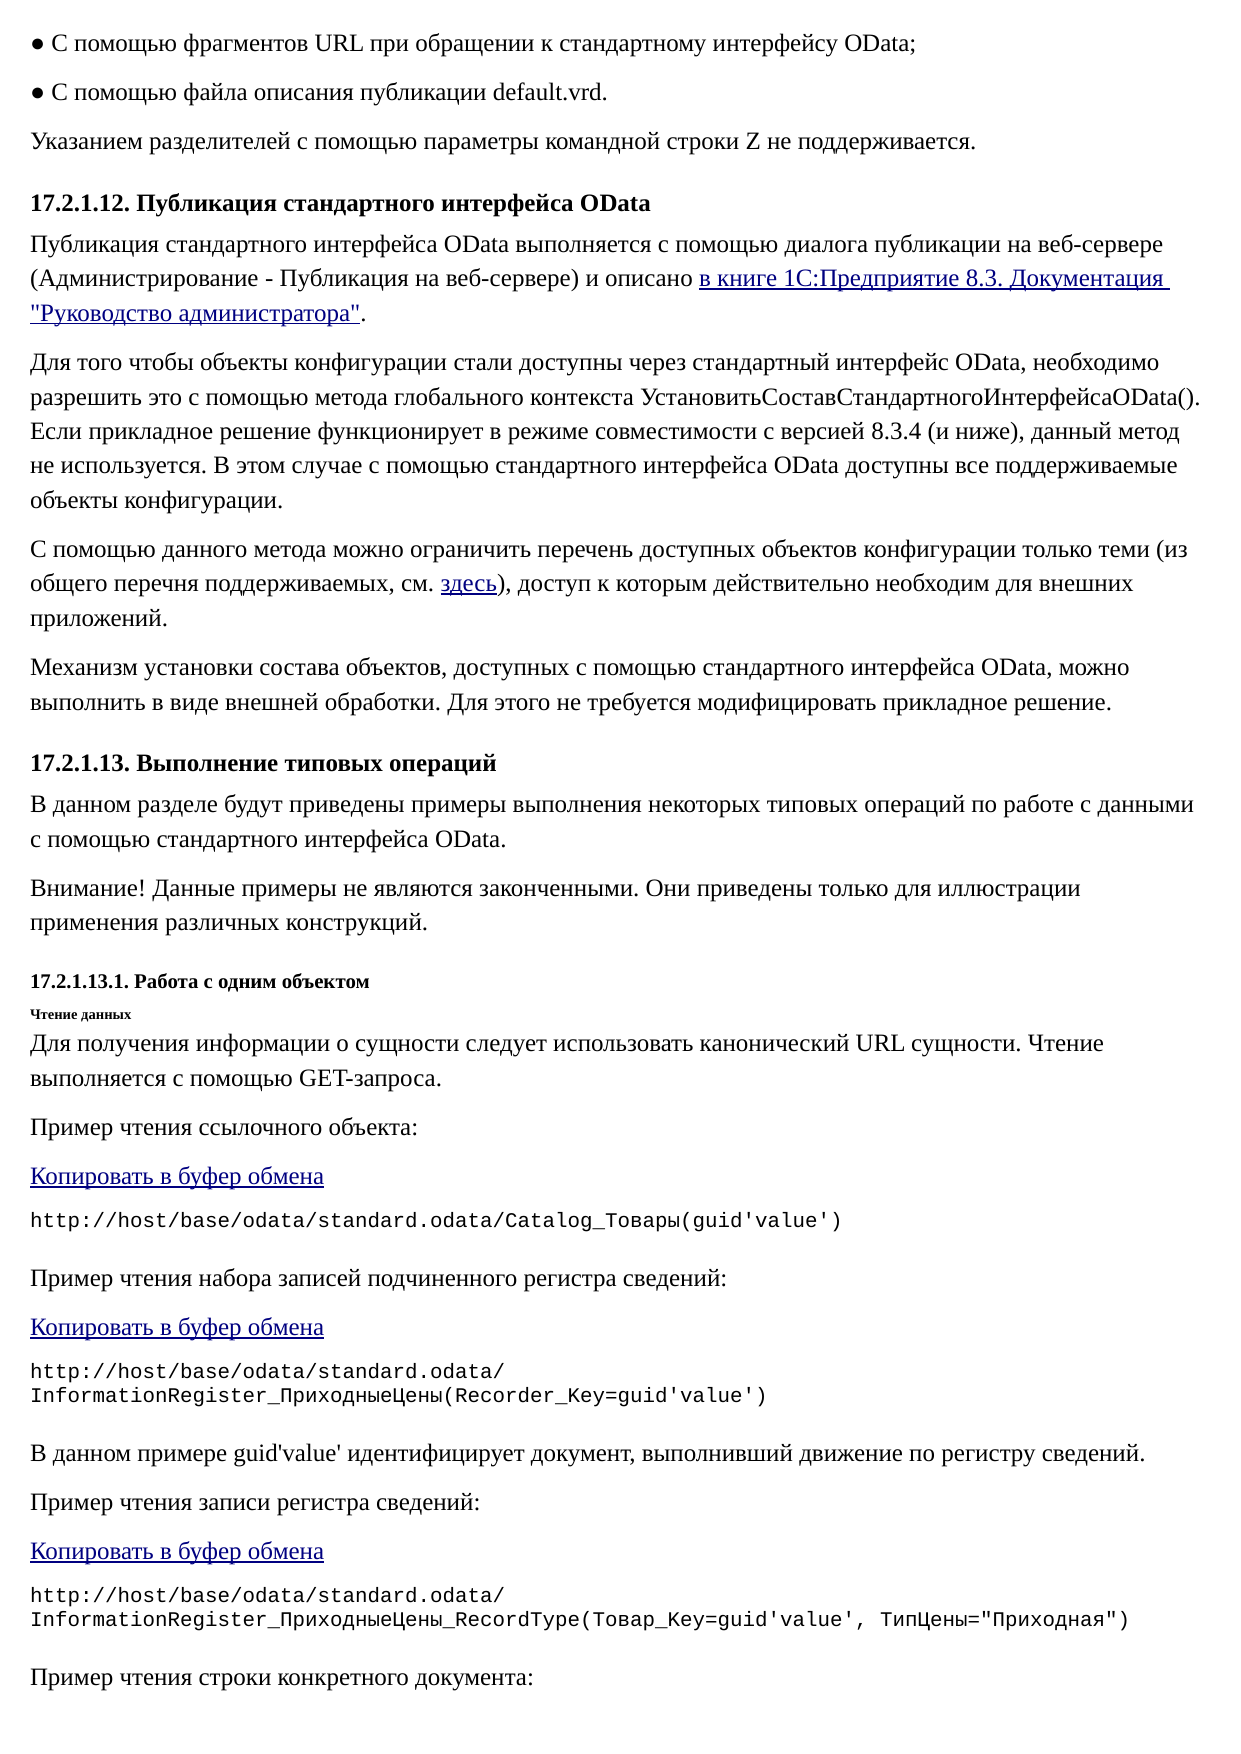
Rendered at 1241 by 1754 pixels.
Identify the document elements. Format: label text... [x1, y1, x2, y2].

subtitle 17.2.1.13.1. Работа с одним объектом [30, 969, 1211, 993]
subtitle Чтение данных [30, 1006, 1211, 1022]
text Копировать в буфер обмена [30, 1161, 1211, 1190]
subtitle 17.2.1.12. Публикация стандартного интерфейса OData [30, 188, 1211, 217]
text Копировать в буфер обмена [30, 1312, 1211, 1341]
text http://host/base/odata/standard.odata/InformationRegister_ПриходныеЦены_RecordType(Товар_Key=guid'value', ТипЦены="Приходная") [30, 1585, 1211, 1633]
text ● С помощью файла описания публикации default.vrd. [30, 77, 1211, 106]
text Пример чтения ссылочного объекта: [30, 1112, 1211, 1141]
text ● С помощью фрагментов URL при обращении к стандартному интерфейсу OData; [30, 28, 1211, 57]
text Копировать в буфер обмена [30, 1536, 1211, 1565]
text Для получения информации о сущности следует использовать канонический URL сущности. Чтение выполняется с помощью GET-запроса. [30, 1028, 1211, 1092]
text Внимание! Данные примеры не являются законченными. Они приведены только для иллюстрации применения различных конструкций. [30, 873, 1211, 936]
text Пример чтения набора записей подчиненного регистра сведений: [30, 1263, 1211, 1292]
subtitle 17.2.1.13. Выполнение типовых операций [30, 748, 1211, 777]
text http://host/base/odata/standard.odata/InformationRegister_ПриходныеЦены(Recorder_Key=guid'value') [30, 1361, 1211, 1409]
text Публикация стандартного интерфейса OData выполняется с помощью диалога публикации на веб-сервере (Администрирование ‑ Публикация на веб-сервере) и описано в книге 1С:Предприятие 8.3. Документация "Руководство администратора". [30, 229, 1211, 327]
text Указанием разделителей с помощью параметры командной строки Z не поддерживается. [30, 126, 1211, 155]
text Пример чтения записи регистра сведений: [30, 1487, 1211, 1516]
text В данном примере guid'value' идентифицирует документ, выполнивший движение по регистру сведений. [30, 1438, 1211, 1467]
text Механизм установки состава объектов, доступных с помощью стандартного интерфейса OData, можно выполнить в виде внешней обработки. Для этого не требуется модифицировать прикладное решение. [30, 652, 1211, 715]
text http://host/base/odata/standard.odata/Catalog_Товары(guid'value') [30, 1210, 1211, 1234]
text С помощью данного метода можно ограничить перечень доступных объектов конфигурации только теми (из общего перечня поддерживаемых, см. здесь), доступ к которым действительно необходим для внешних приложений. [30, 534, 1211, 632]
text Для того чтобы объекты конфигурации стали доступны через стандартный интерфейс OData, необходимо разрешить это с помощью метода глобального контекста УстановитьСоставСтандартногоИнтерфейсаOData(). Если прикладное решение функционирует в режиме совместимости с версией 8.3.4 (и ниже), данный метод не используется. В этом случае с помощью стандартного интерфейса OData доступны все поддерживаемые объекты конфигурации. [30, 347, 1211, 514]
text В данном разделе будут приведены примеры выполнения некоторых типовых операций по работе с данными с помощью стандартного интерфейса OData. [30, 789, 1211, 853]
text Пример чтения строки конкретного документа: [30, 1662, 1211, 1691]
